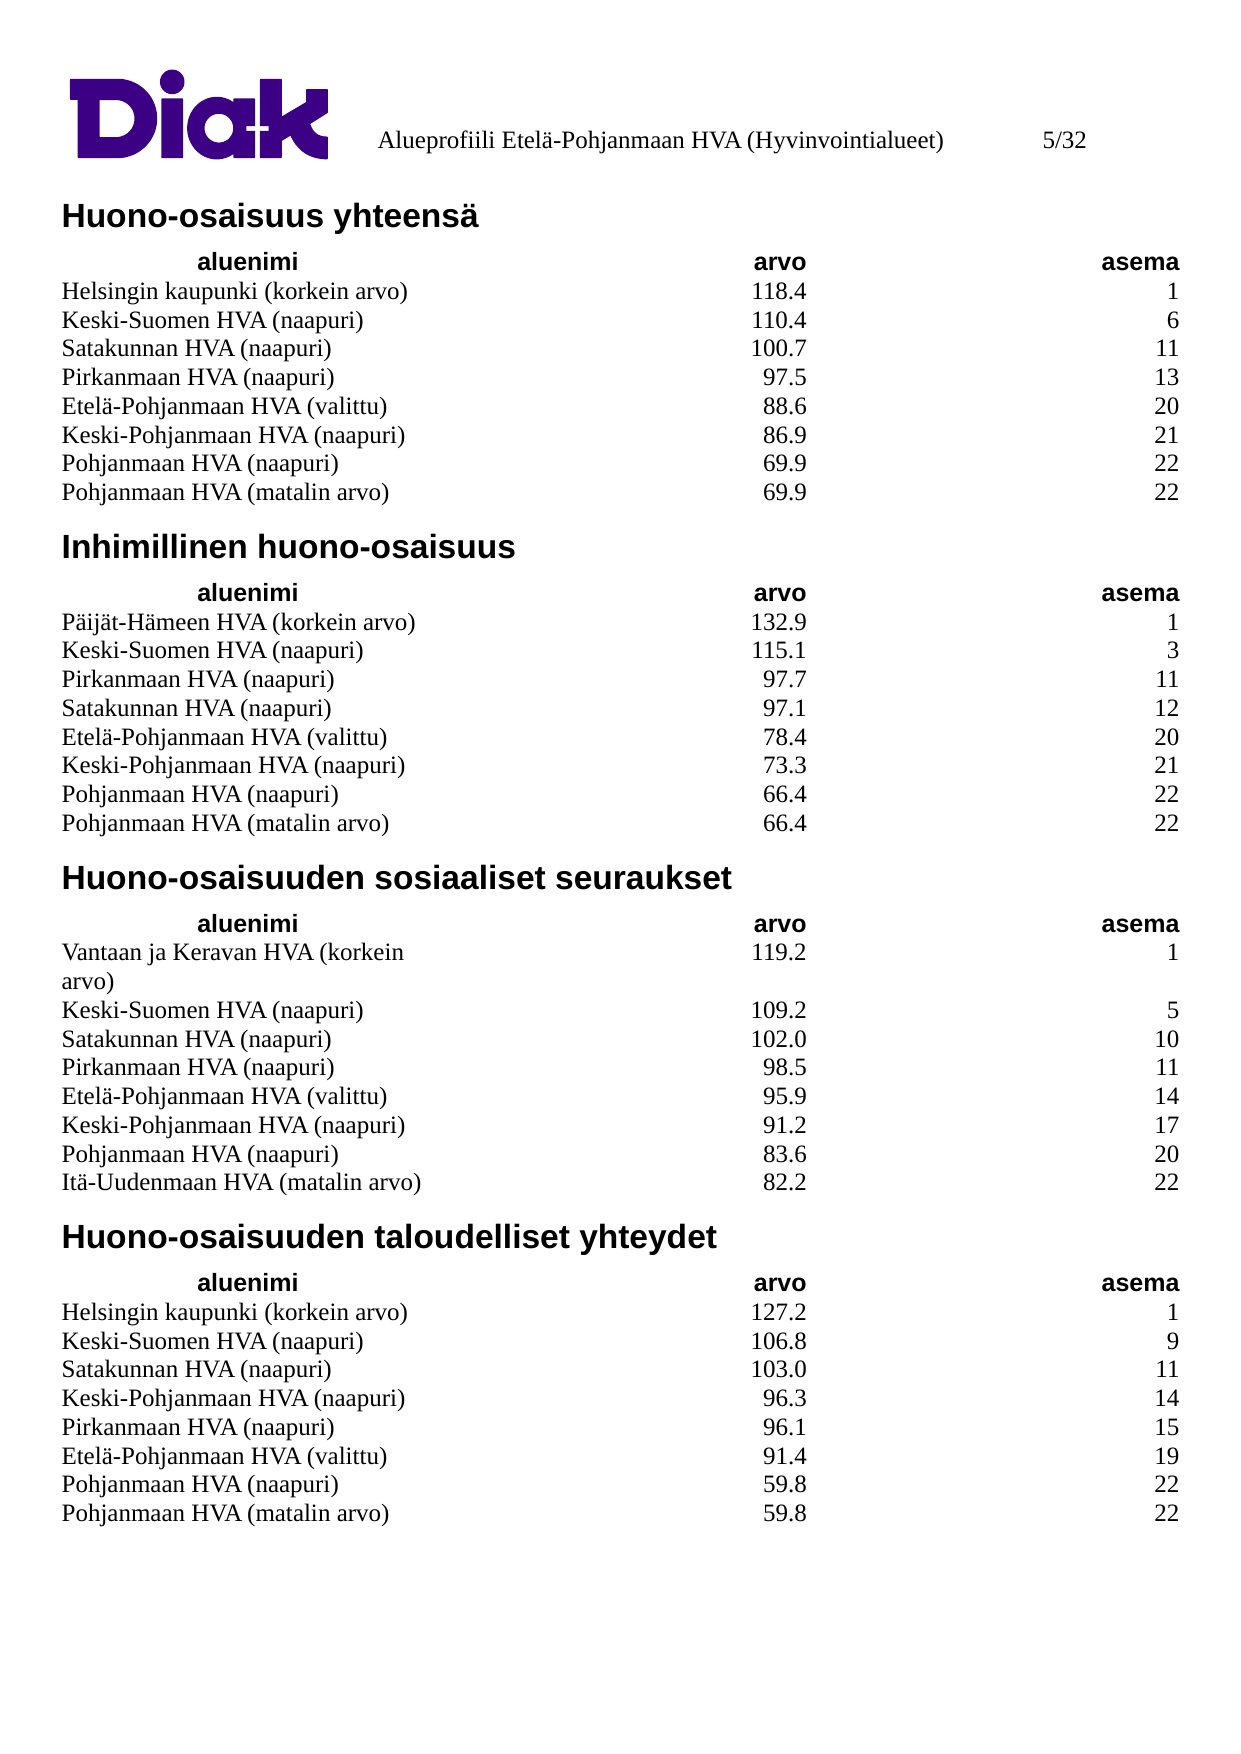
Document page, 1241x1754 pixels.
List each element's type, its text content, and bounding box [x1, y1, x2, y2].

table_cell 69.9 [434, 449, 806, 477]
table_cell 132.9 [434, 607, 806, 636]
table_header arvo [434, 909, 806, 937]
table_cell 97.7 [434, 664, 806, 693]
table_header aluenimi [61, 1268, 434, 1297]
table_cell Keski-Pohjanmaan HVA (naapuri) [61, 420, 434, 448]
subtitle Huono-osaisuuden taloudelliset yhteydet [61, 1217, 1179, 1256]
table_cell Pirkanmaan HVA (naapuri) [61, 1053, 434, 1081]
table_cell 73.3 [434, 751, 806, 779]
table_cell Etelä-Pohjanmaan HVA (valittu) [61, 722, 434, 751]
table_header arvo [434, 578, 806, 607]
table_cell 106.8 [434, 1326, 806, 1354]
table_cell Keski-Pohjanmaan HVA (naapuri) [61, 1383, 434, 1412]
table_cell 17 [806, 1110, 1179, 1139]
table_cell 11 [806, 664, 1179, 693]
table_cell 11 [806, 1053, 1179, 1081]
table_cell 88.6 [434, 391, 806, 420]
table_cell 1 [806, 276, 1179, 305]
subtitle Inhimillinen huono-osaisuus [61, 527, 1179, 566]
table_cell Pohjanmaan HVA (matalin arvo) [61, 808, 434, 837]
table_cell Satakunnan HVA (naapuri) [61, 693, 434, 722]
table_cell 15 [806, 1412, 1179, 1441]
table_header asema [806, 1268, 1179, 1297]
table_cell 22 [806, 477, 1179, 506]
table_cell 21 [806, 420, 1179, 448]
table_cell 5 [806, 995, 1179, 1024]
table_cell 95.9 [434, 1081, 806, 1110]
table_cell 66.4 [434, 808, 806, 837]
table_header asema [806, 247, 1179, 276]
table_cell Keski-Pohjanmaan HVA (naapuri) [61, 751, 434, 779]
table_cell 98.5 [434, 1053, 806, 1081]
table_cell 83.6 [434, 1139, 806, 1167]
table_cell 13 [806, 362, 1179, 391]
table_cell Pohjanmaan HVA (naapuri) [61, 1470, 434, 1498]
table_cell 109.2 [434, 995, 806, 1024]
table_cell 91.2 [434, 1110, 806, 1139]
table_cell Satakunnan HVA (naapuri) [61, 1024, 434, 1052]
table_header aluenimi [61, 909, 434, 937]
table_cell 20 [806, 1139, 1179, 1167]
table_cell 1 [806, 1297, 1179, 1326]
table_cell 103.0 [434, 1355, 806, 1383]
table_cell Keski-Suomen HVA (naapuri) [61, 305, 434, 333]
table_cell 127.2 [434, 1297, 806, 1326]
table_cell 20 [806, 722, 1179, 751]
table_cell 14 [806, 1383, 1179, 1412]
table_cell 14 [806, 1081, 1179, 1110]
table_cell 86.9 [434, 420, 806, 448]
table_cell Helsingin kaupunki (korkein arvo) [61, 276, 434, 305]
table_cell 97.1 [434, 693, 806, 722]
table_header arvo [434, 247, 806, 276]
table_cell Pirkanmaan HVA (naapuri) [61, 362, 434, 391]
table_cell 12 [806, 693, 1179, 722]
table_cell Päijät-Hämeen HVA (korkein arvo) [61, 607, 434, 636]
table_cell 10 [806, 1024, 1179, 1052]
table_cell Helsingin kaupunki (korkein arvo) [61, 1297, 434, 1326]
table_header arvo [434, 1268, 806, 1297]
table_cell 11 [806, 334, 1179, 362]
table_cell Pohjanmaan HVA (matalin arvo) [61, 477, 434, 506]
subtitle Huono-osaisuus yhteensä [61, 196, 1179, 235]
table_cell Pohjanmaan HVA (naapuri) [61, 449, 434, 477]
table_cell 66.4 [434, 779, 806, 808]
table_cell 115.1 [434, 636, 806, 664]
table_cell Keski-Suomen HVA (naapuri) [61, 636, 434, 664]
table_cell 69.9 [434, 477, 806, 506]
table_cell 6 [806, 305, 1179, 333]
table_cell 59.8 [434, 1498, 806, 1527]
table_header aluenimi [61, 247, 434, 276]
table_cell 11 [806, 1355, 1179, 1383]
table_cell Keski-Suomen HVA (naapuri) [61, 995, 434, 1024]
table_cell Keski-Suomen HVA (naapuri) [61, 1326, 434, 1354]
table_cell Etelä-Pohjanmaan HVA (valittu) [61, 1081, 434, 1110]
table_cell 91.4 [434, 1441, 806, 1469]
table_cell Etelä-Pohjanmaan HVA (valittu) [61, 1441, 434, 1469]
table_cell 22 [806, 808, 1179, 837]
table_cell 78.4 [434, 722, 806, 751]
table_cell 22 [806, 1498, 1179, 1527]
table_cell Pirkanmaan HVA (naapuri) [61, 1412, 434, 1441]
table_cell Vantaan ja Keravan HVA (korkein arvo) [61, 938, 434, 995]
table_cell 3 [806, 636, 1179, 664]
table_cell 119.2 [434, 938, 806, 995]
table_cell Satakunnan HVA (naapuri) [61, 334, 434, 362]
subtitle Huono-osaisuuden sosiaaliset seuraukset [61, 858, 1179, 896]
table_cell 9 [806, 1326, 1179, 1354]
table_cell 21 [806, 751, 1179, 779]
table_cell 96.1 [434, 1412, 806, 1441]
table_cell 20 [806, 391, 1179, 420]
table_cell 22 [806, 1168, 1179, 1196]
table_header aluenimi [61, 578, 434, 607]
table_cell 19 [806, 1441, 1179, 1469]
table_cell Pohjanmaan HVA (matalin arvo) [61, 1498, 434, 1527]
table_cell 82.2 [434, 1168, 806, 1196]
table_cell 1 [806, 938, 1179, 995]
table_header asema [806, 578, 1179, 607]
table_cell 1 [806, 607, 1179, 636]
table_cell 100.7 [434, 334, 806, 362]
table_cell Pohjanmaan HVA (naapuri) [61, 1139, 434, 1167]
table_cell 118.4 [434, 276, 806, 305]
table_cell 96.3 [434, 1383, 806, 1412]
table_cell Etelä-Pohjanmaan HVA (valittu) [61, 391, 434, 420]
table_cell 59.8 [434, 1470, 806, 1498]
table_cell 97.5 [434, 362, 806, 391]
table_cell Itä-Uudenmaan HVA (matalin arvo) [61, 1168, 434, 1196]
table_cell Pirkanmaan HVA (naapuri) [61, 664, 434, 693]
table_cell 102.0 [434, 1024, 806, 1052]
table_cell 22 [806, 779, 1179, 808]
table_cell 22 [806, 449, 1179, 477]
table_cell 110.4 [434, 305, 806, 333]
table_header asema [806, 909, 1179, 937]
table_cell Pohjanmaan HVA (naapuri) [61, 779, 434, 808]
table_cell 22 [806, 1470, 1179, 1498]
table_cell Satakunnan HVA (naapuri) [61, 1355, 434, 1383]
table_cell Keski-Pohjanmaan HVA (naapuri) [61, 1110, 434, 1139]
